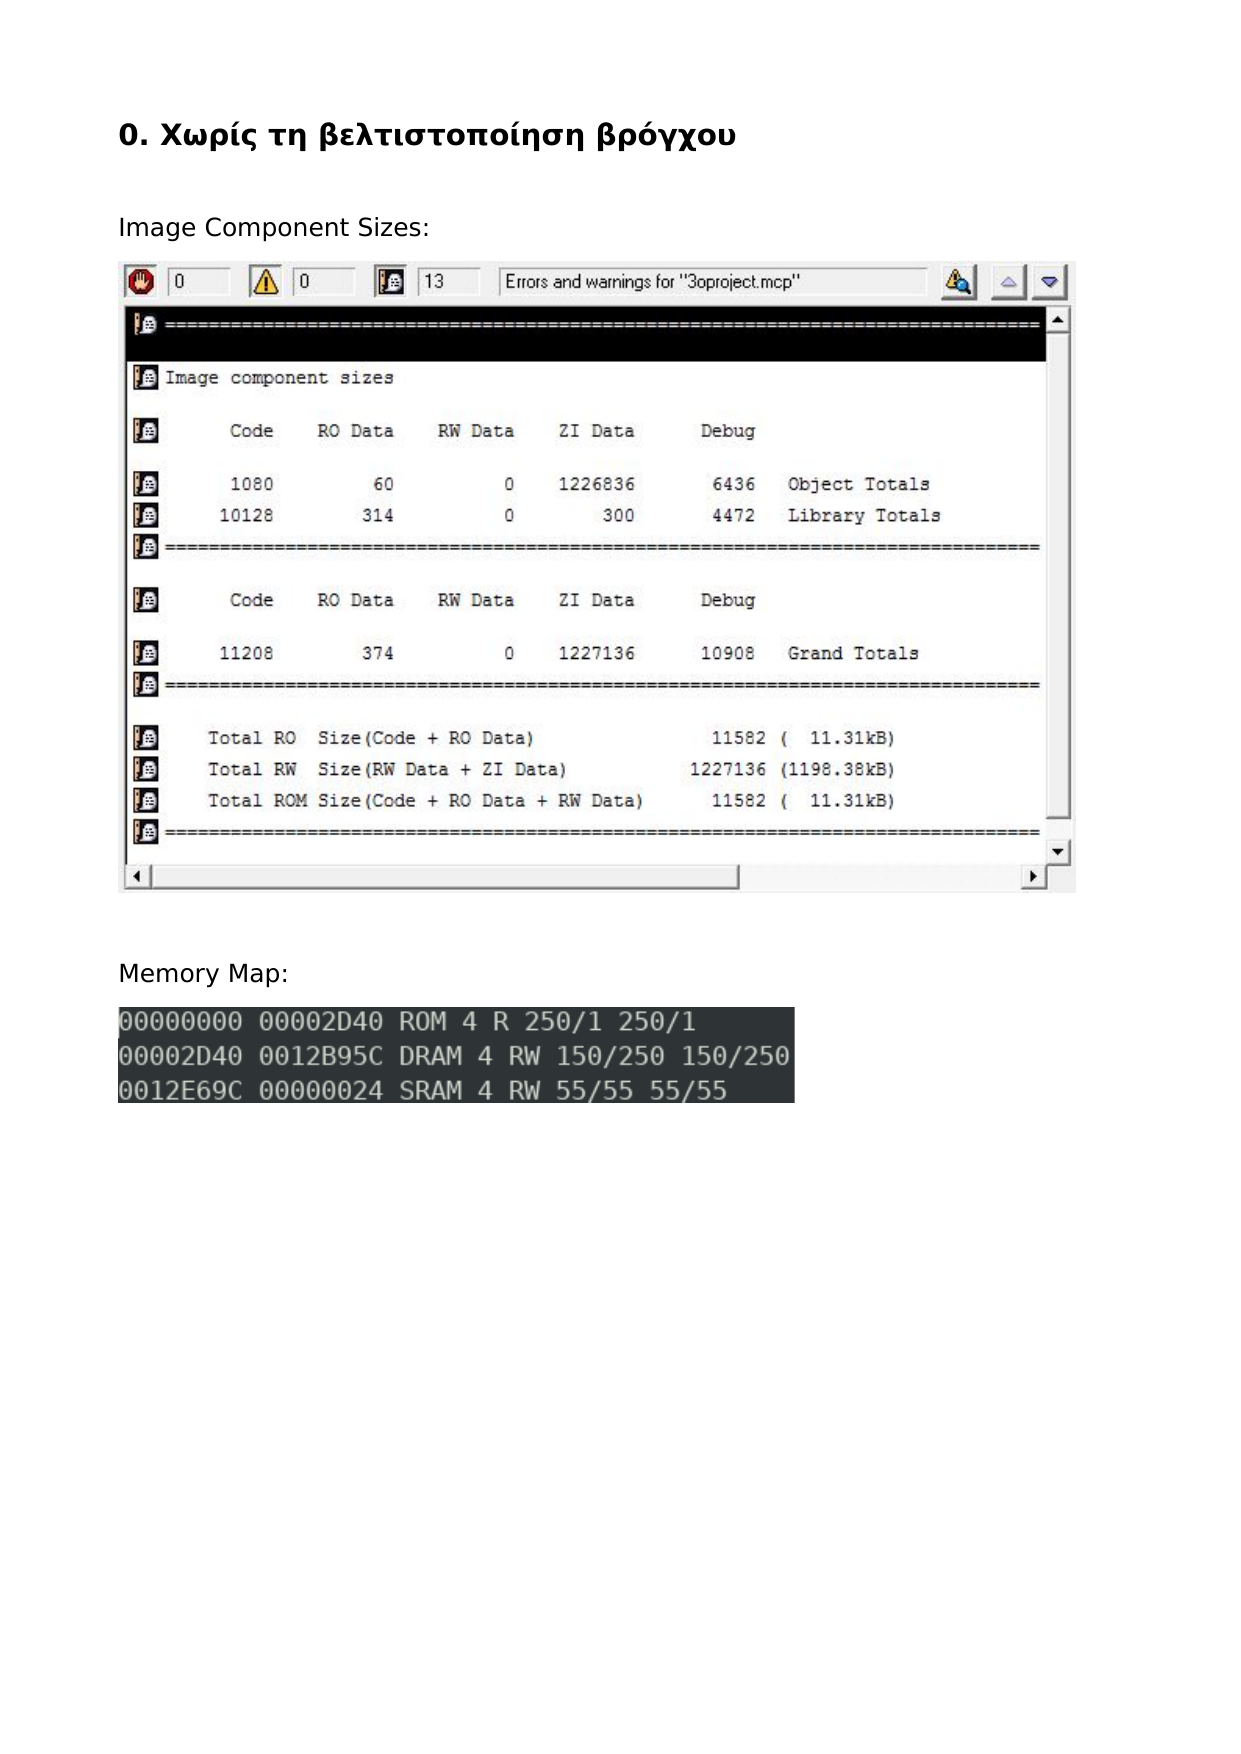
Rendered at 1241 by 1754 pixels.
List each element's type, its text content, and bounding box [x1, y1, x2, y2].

text Memory Map: [118, 959, 1122, 988]
picture [118, 1007, 795, 1103]
subtitle 0. Χωρίς τη βελτιστοποίηση βρόγχου [118, 118, 1122, 152]
text Image Component Sizes: [118, 213, 1122, 242]
picture [118, 261, 1076, 893]
